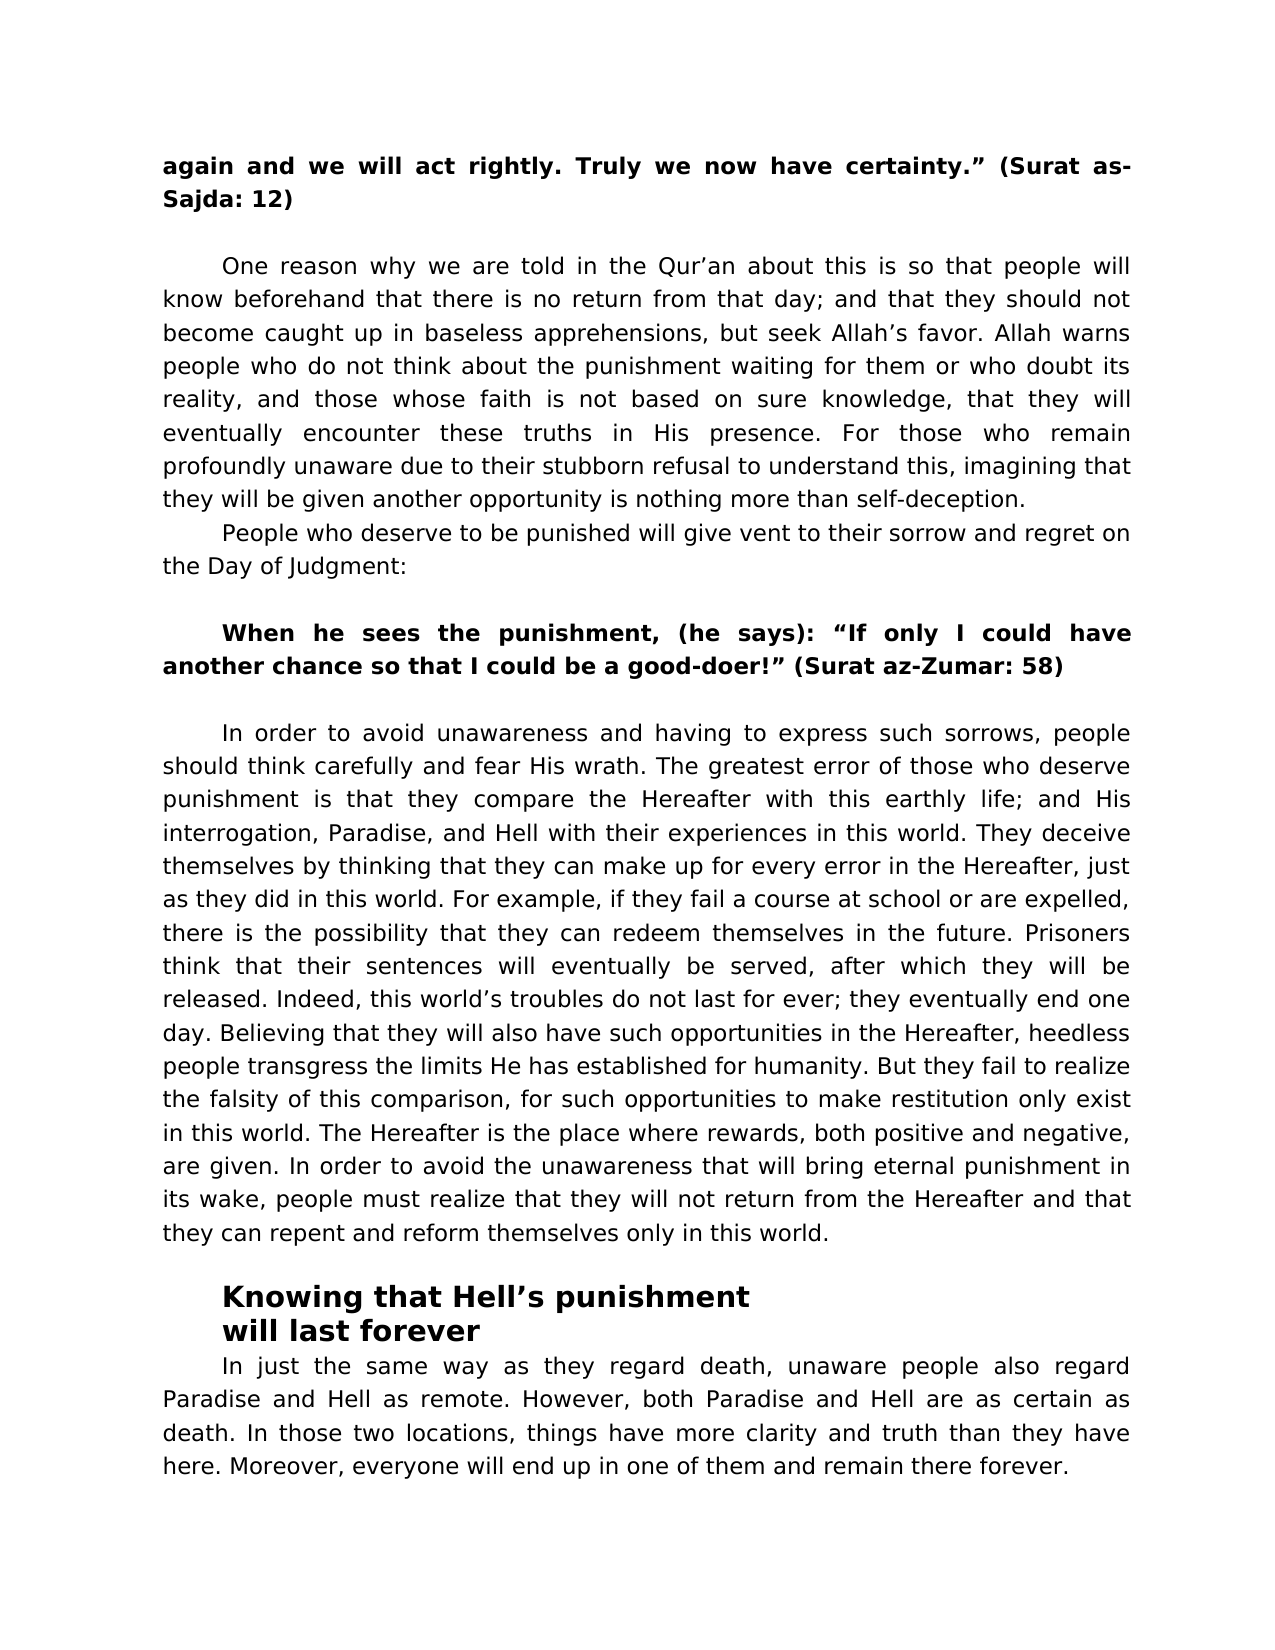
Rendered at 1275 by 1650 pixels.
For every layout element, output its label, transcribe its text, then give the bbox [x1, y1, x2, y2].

text When he sees the punishment, (he says): “If only I could have another chance so that I could be a good-doer!” (Surat az-Zumar: 58) [162, 614, 1132, 681]
text again and we will act rightly. Truly we now have certainty.” (Surat as-Sajda: 12) [162, 148, 1132, 214]
text One reason why we are told in the Qur’an about this is so that people will know beforehand that there is no return from that day; and that they should not become caught up in baseless apprehensions, but seek Allah’s favor. Allah warns people who do not think about the punishment waiting for them or who doubt its reality, and those whose faith is not based on sure knowledge, that they will eventually encounter these truths in His presence. For those who remain profoundly unaware due to their stubborn refusal to understand this, imagining that they will be given another opportunity is nothing more than self-deception. [162, 248, 1132, 514]
text In just the same way as they regard death, unaware people also regard Paradise and Hell as remote. However, both Paradise and Hell are as certain as death. In those two locations, things have more clarity and truth than they have here. Moreover, everyone will end up in one of them and remain there forever. [162, 1348, 1132, 1481]
text In order to avoid unawareness and having to express such sorrows, people should think carefully and fear His wrath. The greatest error of those who deserve punishment is that they compare the Hereafter with this earthly life; and His interrogation, Paradise, and Hell with their experiences in this world. They deceive themselves by thinking that they can make up for every error in the Hereafter, just as they did in this world. For example, if they fail a course at school or are expelled, there is the possibility that they can redeem themselves in the future. Prisoners think that their sentences will eventually be served, after which they will be released. Indeed, this world’s troubles do not last for ever; they eventually end one day. Believing that they will also have such opportunities in the Hereafter, heedless people transgress the limits He has established for humanity. But they fail to realize the falsity of this comparison, for such opportunities to make restitution only exist in this world. The Hereafter is the place where rewards, both positive and negative, are given. In order to avoid the unawareness that will bring eternal punishment in its wake, people must realize that they will not return from the Hereafter and that they can repent and reform themselves only in this world. [162, 714, 1132, 1248]
text will last forever [162, 1314, 1132, 1348]
text People who deserve to be punished will give vent to their sorrow and regret on the Day of Judgment: [162, 514, 1132, 581]
text Knowing that Hell’s punishment [162, 1281, 1132, 1314]
